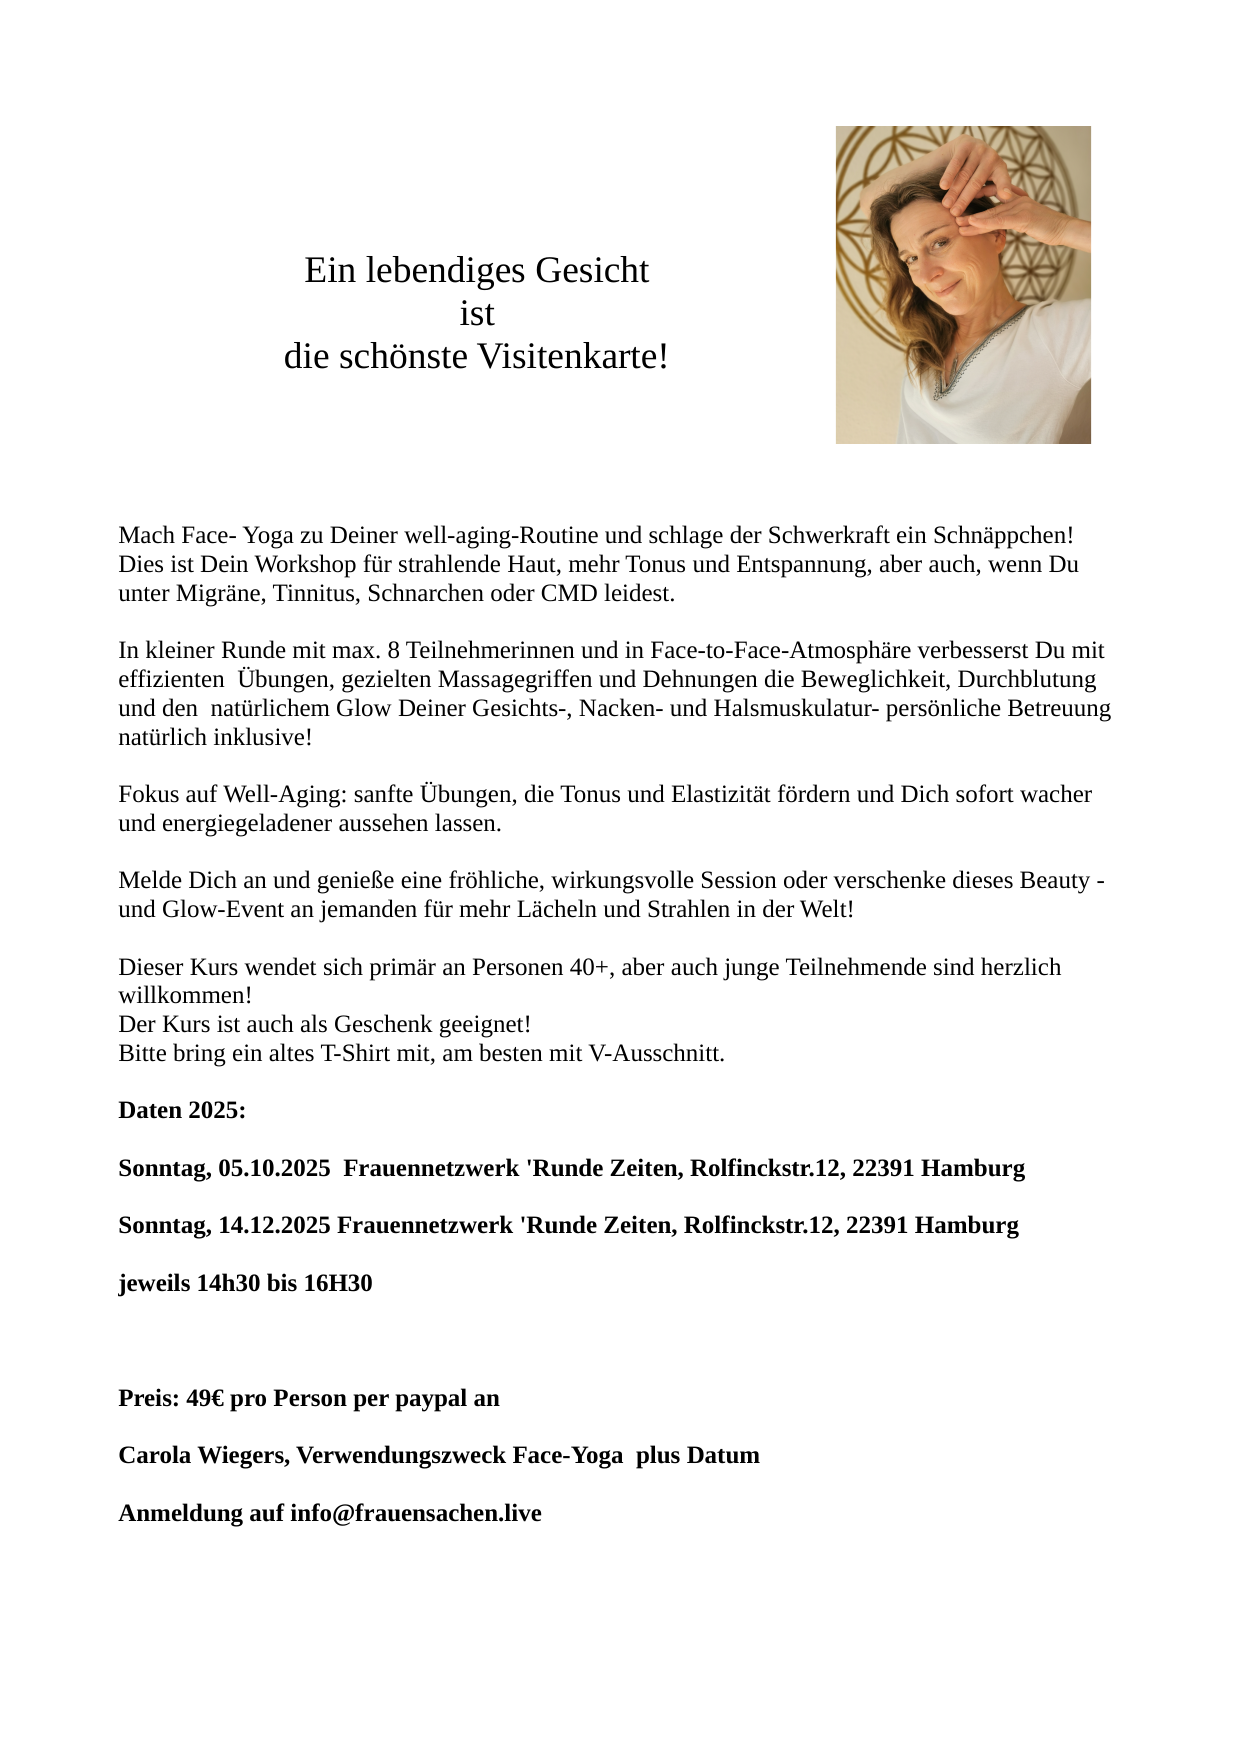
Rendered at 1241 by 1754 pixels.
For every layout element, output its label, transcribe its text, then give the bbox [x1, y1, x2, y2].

text [1092, 291, 1122, 334]
text die schönste Visitenkarte! [118, 334, 835, 377]
text Mach Face- Yoga zu Deiner well-aging-Routine und schlage der Schwerkraft ein Schnäppchen! Dies ist Dein Workshop für strahlende Haut, mehr Tonus und Entspannung, aber auch, wenn Du unter Migräne, Tinnitus, Schnarchen oder CMD leidest. [118, 521, 1122, 607]
text Sonntag, 14.12.2025 Frauennetzwerk 'Runde Zeiten, Rolfinckstr.12, 22391 Hamburg [118, 1211, 1122, 1239]
text Dieser Kurs wendet sich primär an Personen 40+, aber auch junge Teilnehmende sind herzlich willkommen! [118, 952, 1122, 1009]
text Der Kurs ist auch als Geschenk geeignet! [118, 1009, 1122, 1038]
text Anmeldung auf info@frauensachen.live [118, 1498, 1122, 1527]
text [1092, 247, 1122, 291]
text Ein lebendiges Gesicht [118, 247, 835, 291]
text [1092, 334, 1122, 377]
text Melde Dich an und genieße eine fröhliche, wirkungsvolle Session oder verschenke dieses Beauty - und Glow-Event an jemanden für mehr Lächeln und Strahlen in der Welt! [118, 866, 1122, 923]
text Preis: 49€ pro Person per paypal an [118, 1383, 1122, 1412]
text In kleiner Runde mit max. 8 Teilnehmerinnen und in Face-to-Face-Atmosphäre verbesserst Du mit effizienten Übungen, gezielten Massagegriffen und Dehnungen die Beweglichkeit, Durchblutung und den natürlichem Glow Deiner Gesichts-, Nacken- und Halsmuskulatur- persönliche Betreuung natürlich inklusive! [118, 636, 1122, 751]
text jeweils 14h30 bis 16H30 [118, 1268, 1122, 1297]
text Bitte bring ein altes T-Shirt mit, am besten mit V-Ausschnitt. [118, 1038, 1122, 1067]
text ist [118, 291, 835, 334]
picture [835, 126, 1092, 444]
text Sonntag, 05.10.2025 Frauennetzwerk 'Runde Zeiten, Rolfinckstr.12, 22391 Hamburg [118, 1153, 1122, 1182]
text Daten 2025: [118, 1096, 1122, 1124]
text Carola Wiegers, Verwendungszweck Face-Yoga plus Datum [118, 1441, 1122, 1469]
text Fokus auf Well-Aging: sanfte Übungen, die Tonus und Elastizität fördern und Dich sofort wacher und energiegeladener aussehen lassen. [118, 779, 1122, 837]
